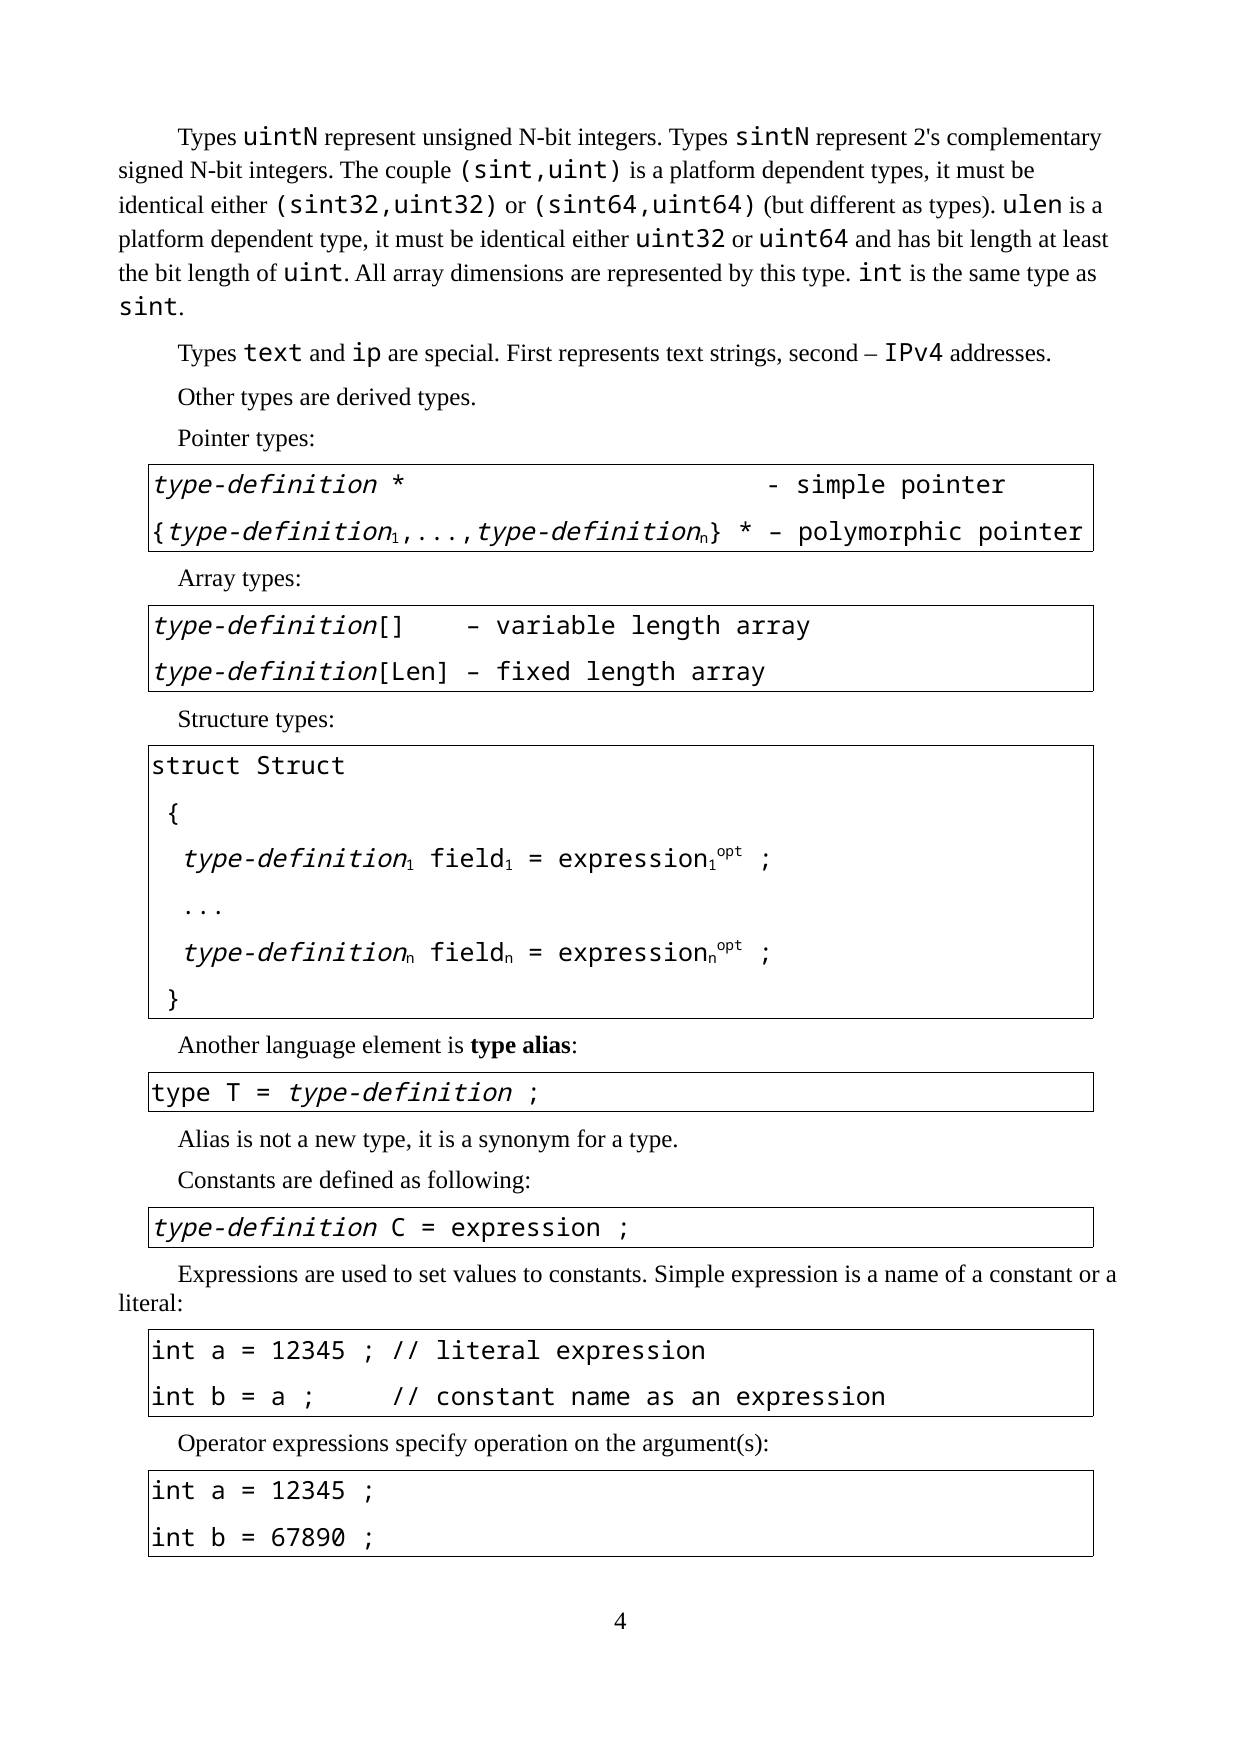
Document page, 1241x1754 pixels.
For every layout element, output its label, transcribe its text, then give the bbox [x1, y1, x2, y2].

text int b = a ; // constant name as an expression [149, 1376, 1093, 1416]
text } [149, 978, 1093, 1018]
text Alias is not a new type, it is a synonym for a type. [118, 1124, 1122, 1153]
text int b = 67890 ; [149, 1516, 1093, 1556]
text type-definition[Len] – fixed length array [149, 651, 1093, 691]
text Expressions are used to set values to constants. Simple expression is a name of a constant or a literal: [118, 1259, 1122, 1317]
text { [149, 791, 1093, 828]
text int a = 12345 ; [149, 1471, 1093, 1507]
text Another language element is type alias: [118, 1030, 1122, 1059]
text Types text and ip are special. First represents text strings, second – IPv4 addresses. [118, 335, 1122, 369]
text Types uintN represent unsigned N-bit integers. Types sintN represent 2's complementary signed N-bit integers. The couple (sint,uint) is a platform dependent types, it must be identical either (sint32,uint32) or (sint64,uint64) (but different as types). ulen is a platform dependent type, it must be identical either uint32 or uint64 and has bit length at least the bit length of uint. All array dimensions are represented by this type. int is the same type as sint. [118, 118, 1122, 322]
text type T = type-definition ; [149, 1073, 1093, 1111]
text Pointer types: [118, 423, 1122, 452]
text {type-definition1,...,type-definitionn} * – polymorphic pointer [149, 511, 1093, 551]
text Constants are defined as following: [118, 1165, 1122, 1194]
text type-definition * - simple pointer [149, 465, 1093, 501]
text type-definitionn fieldn = expressionnopt ; [149, 931, 1093, 968]
text type-definition1 field1 = expression1opt ; [149, 838, 1093, 875]
text type-definition[] – variable length array [149, 606, 1093, 642]
text type-definition C = expression ; [149, 1208, 1093, 1247]
text Operator expressions specify operation on the argument(s): [118, 1428, 1122, 1457]
text Structure types: [118, 704, 1122, 732]
text Other types are derived types. [118, 382, 1122, 410]
text int a = 12345 ; // literal expression [149, 1330, 1093, 1366]
text Array types: [118, 563, 1122, 592]
text ... [149, 884, 1093, 922]
text struct Struct [149, 746, 1093, 782]
